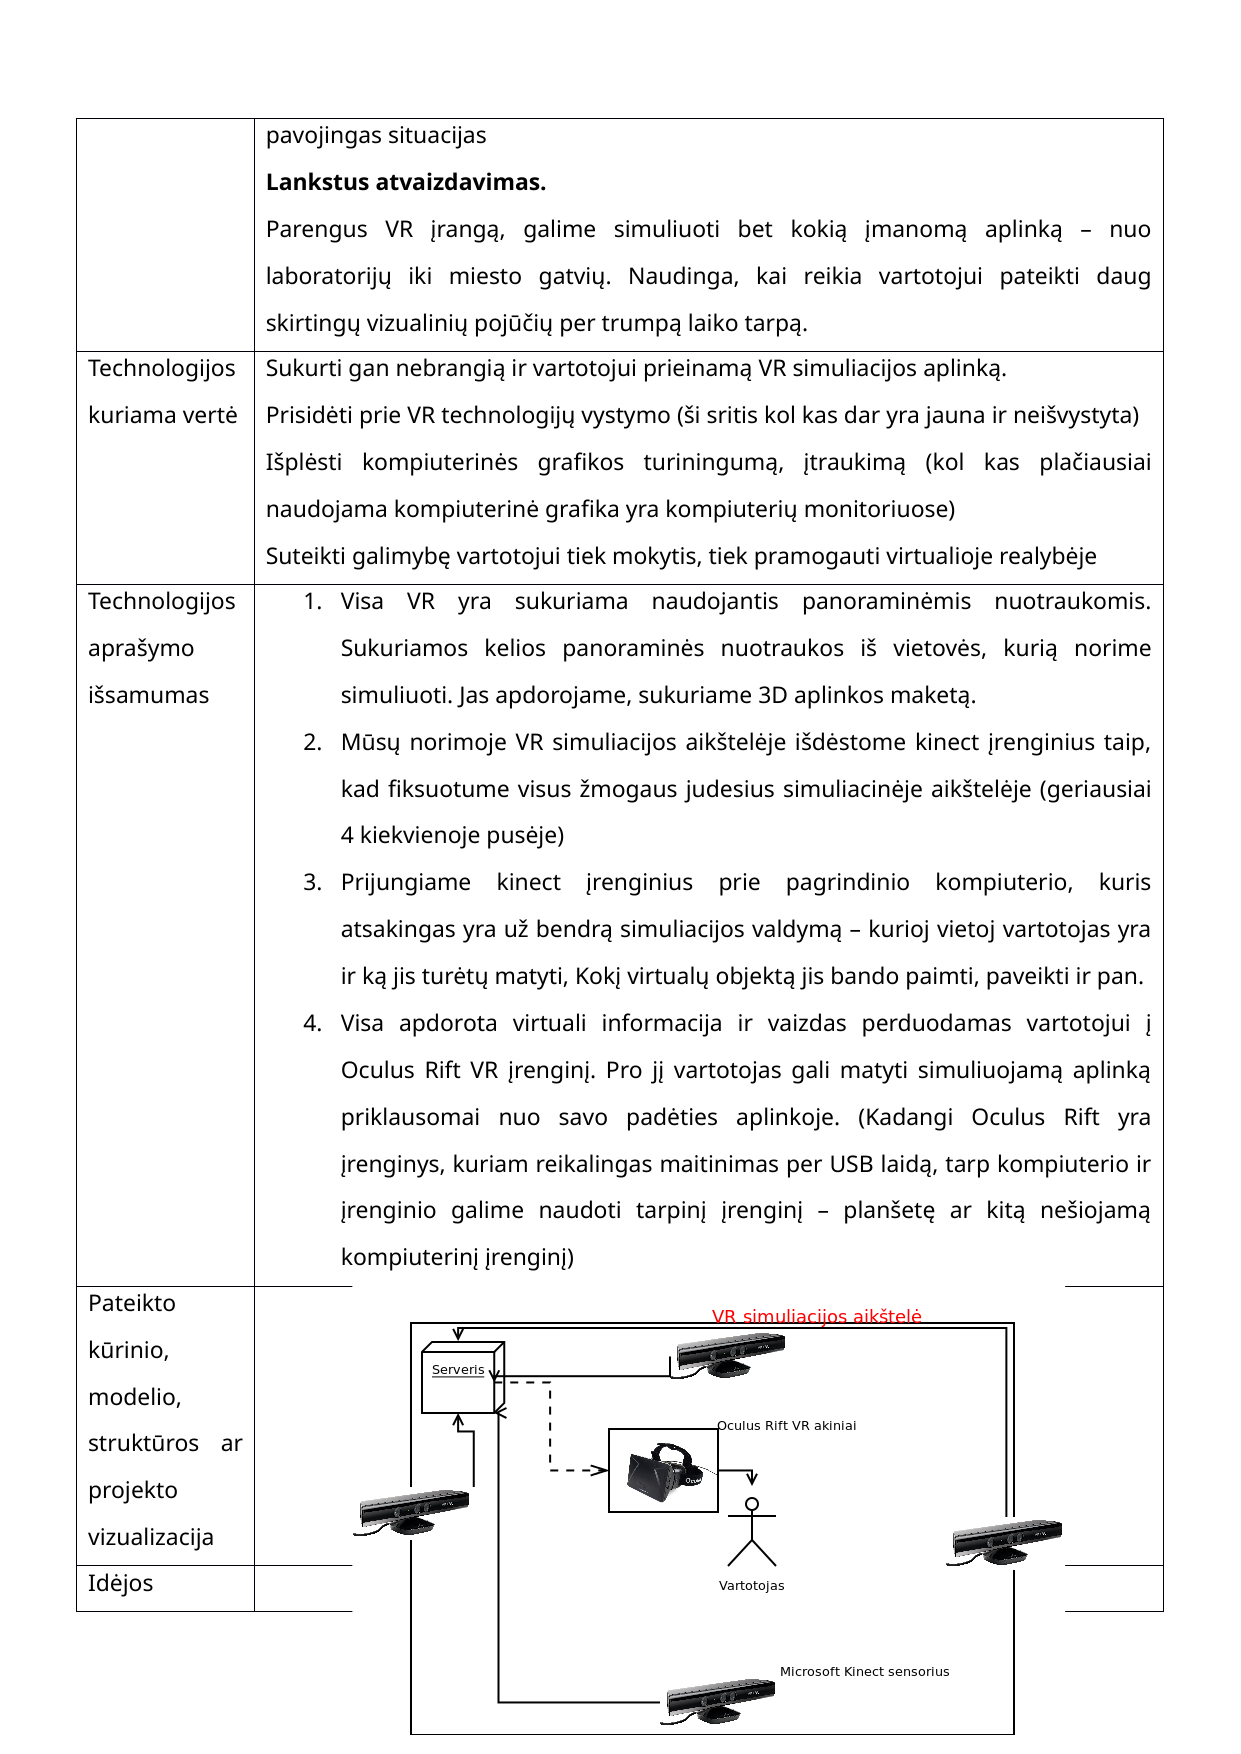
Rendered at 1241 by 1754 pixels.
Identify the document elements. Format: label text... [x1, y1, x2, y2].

table_cell Technologijos kuriama vertė [77, 352, 254, 584]
table_cell [1066, 1566, 1163, 1611]
table_cell [255, 1566, 352, 1611]
table_cell Pateikto kūrinio, modelio, struktūros ar projekto vizualizacija [77, 1287, 254, 1565]
table_cell Technologijos aprašymo išsamumas [77, 585, 254, 1286]
table_cell [255, 1287, 352, 1565]
table_cell pavojingas situacijas Lankstus atvaizdavimas. Parengus VR įrangą, galime simuliuoti bet kokią įmanomą aplinką – nuo laboratorijų iki miesto gatvių. Naudinga, kai reikia vartotojui pateikti daug skirtingų vizualinių pojūčių per trumpą laiko tarpą. [255, 119, 1163, 351]
table_cell Idėjos [77, 1566, 254, 1611]
table_cell Sukurti gan nebrangią ir vartotojui prieinamą VR simuliacijos aplinką. Prisidėti prie VR technologijų vystymo (ši sritis kol kas dar yra jauna ir neišvystyta) Išplėsti kompiuterinės grafikos turiningumą, įtraukimą (kol kas plačiausiai naudojama kompiuterinė grafika yra kompiuterių monitoriuose) Suteikti galimybę vartotojui tiek mokytis, tiek pramogauti virtualioje realybėje [255, 352, 1163, 584]
table_cell Visa VR yra sukuriama naudojantis panoraminėmis nuotraukomis. Sukuriamos kelios panoraminės nuotraukos iš vietovės, kurią norime simuliuoti. Jas apdorojame, sukuriame 3D aplinkos maketą. Mūsų norimoje VR simuliacijos aikštelėje išdėstome kinect įrenginius taip, kad fiksuotume visus žmogaus judesius simuliacinėje aikštelėje (geriausiai 4 kiekvienoje pusėje) Prijungiame kinect įrenginius prie pagrindinio kompiuterio, kuris atsakingas yra už bendrą simuliacijos valdymą – kurioj vietoj vartotojas yra ir ką jis turėtų matyti, Kokį virtualų objektą jis bando paimti, paveikti ir pan. Visa apdorota virtuali informacija ir vaizdas perduodamas vartotojui į Oculus Rift VR įrenginį. Pro jį vartotojas gali matyti simuliuojamą aplinką priklausomai nuo savo padėties aplinkoje. (Kadangi Oculus Rift yra įrenginys, kuriam reikalingas maitinimas per USB laidą, tarp kompiuterio ir įrenginio galime naudoti tarpinį įrenginį – planšetę ar kitą nešiojamą kompiuterinį įrenginį) [255, 585, 1163, 1286]
table_cell [1066, 1287, 1163, 1565]
table_cell [77, 119, 254, 351]
